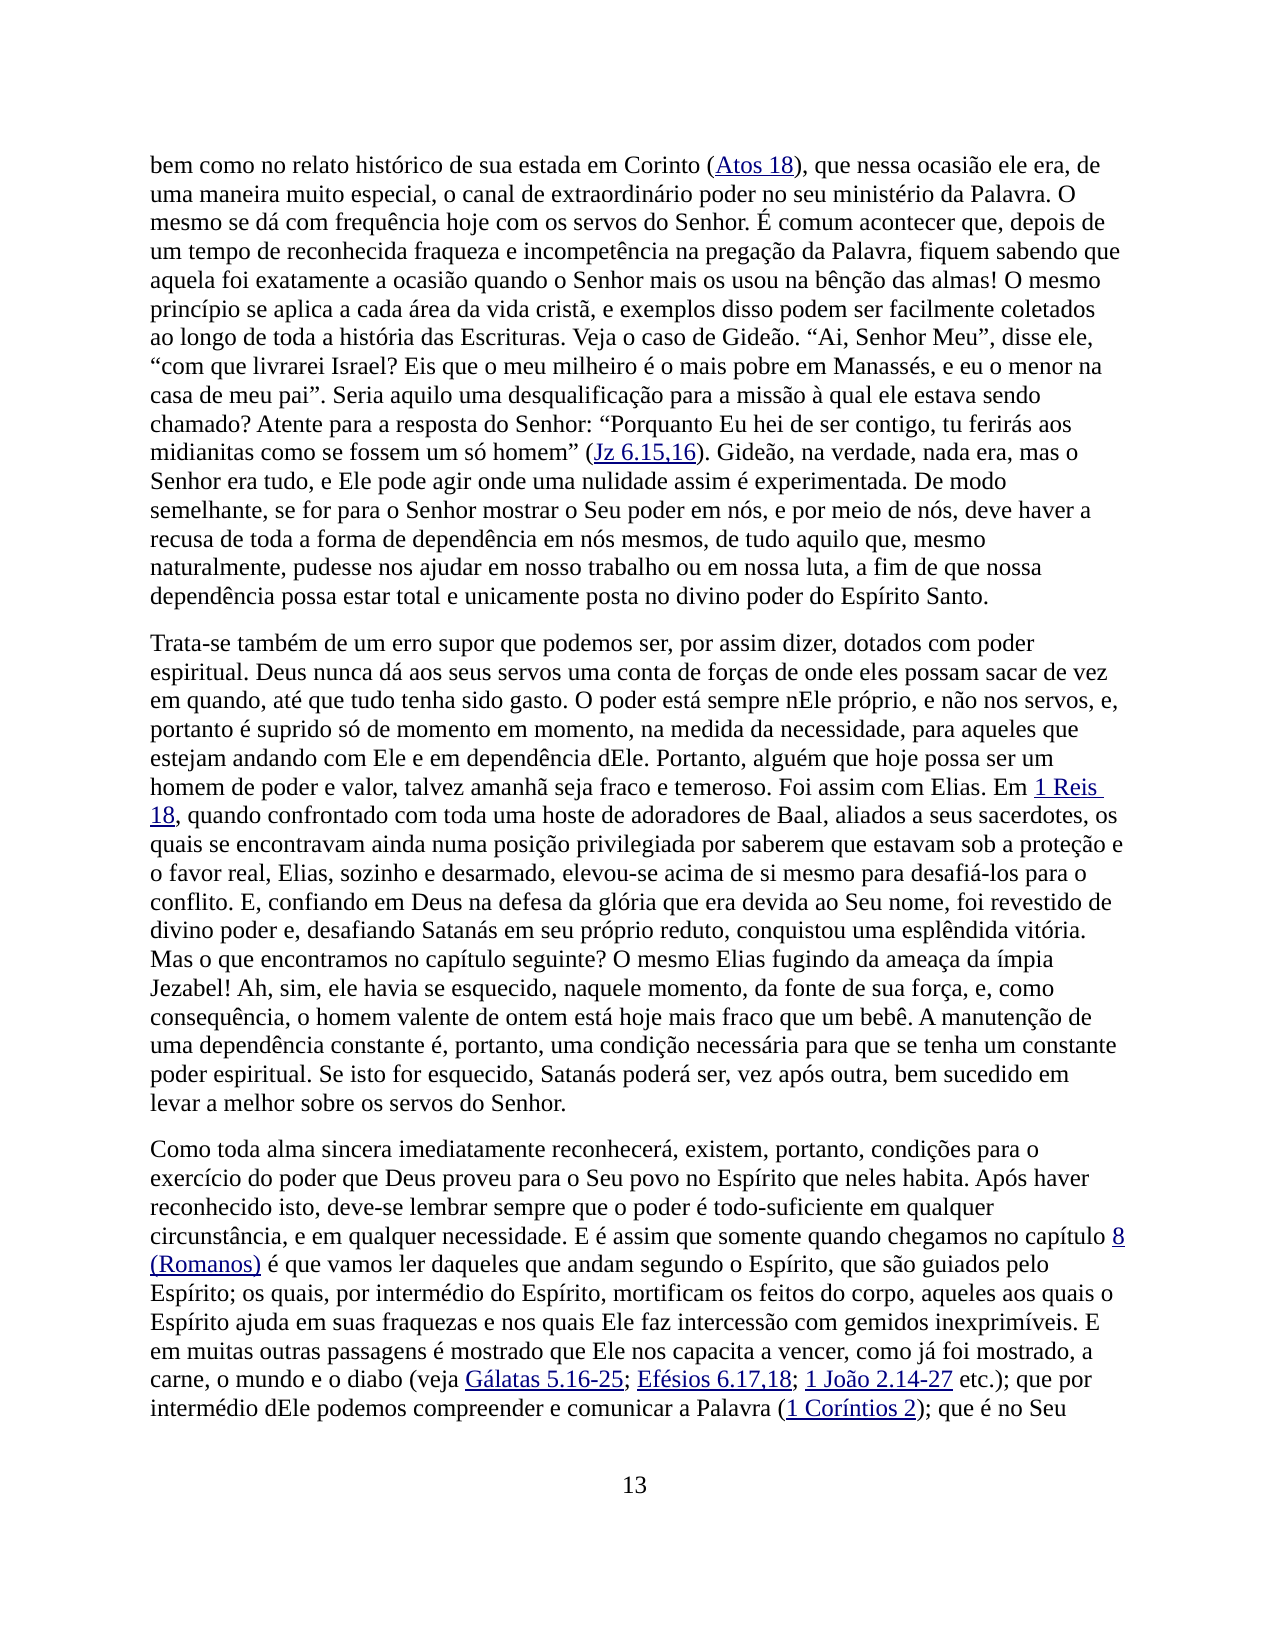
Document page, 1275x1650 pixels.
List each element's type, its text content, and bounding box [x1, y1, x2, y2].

text Como toda alma sincera imediatamente reconhecerá, existem, portanto, condições para o exercício do poder que Deus proveu para o Seu povo no Espírito que neles habita. Após haver reconhecido isto, deve-se lembrar sempre que o poder é todo-suficiente em qualquer circunstância, e em qualquer necessidade. E é assim que somente quando chegamos no capítulo 8 (Romanos) é que vamos ler daqueles que andam segundo o Espírito, que são guiados pelo Espírito; os quais, por intermédio do Espírito, mortificam os feitos do corpo, aqueles aos quais o Espírito ajuda em suas fraquezas e nos quais Ele faz intercessão com gemidos inexprimíveis. E em muitas outras passagens é mostrado que Ele nos capacita a vencer, como já foi mostrado, a carne, o mundo e o diabo (veja Gálatas 5.16-25; Efésios 6.17,18; 1 João 2.14-27 etc.); que por intermédio dEle podemos compreender e comunicar a Palavra (1 Coríntios 2); que é no Seu [150, 1134, 1125, 1422]
text Trata-se também de um erro supor que podemos ser, por assim dizer, dotados com poder espiritual. Deus nunca dá aos seus servos uma conta de forças de onde eles possam sacar de vez em quando, até que tudo tenha sido gasto. O poder está sempre nEle próprio, e não nos servos, e, portanto é suprido só de momento em momento, na medida da necessidade, para aqueles que estejam andando com Ele e em dependência dEle. Portanto, alguém que hoje possa ser um homem de poder e valor, talvez amanhã seja fraco e temeroso. Foi assim com Elias. Em 1 Reis 18, quando confrontado com toda uma hoste de adoradores de Baal, aliados a seus sacerdotes, os quais se encontravam ainda numa posição privilegiada por saberem que estavam sob a proteção e o favor real, Elias, sozinho e desarmado, elevou-se acima de si mesmo para desafiá-los para o conflito. E, confiando em Deus na defesa da glória que era devida ao Seu nome, foi revestido de divino poder e, desafiando Satanás em seu próprio reduto, conquistou uma esplêndida vitória. Mas o que encontramos no capítulo seguinte? O mesmo Elias fugindo da ameaça da ímpia Jezabel! Ah, sim, ele havia se esquecido, naquele momento, da fonte de sua força, e, como consequência, o homem valente de ontem está hoje mais fraco que um bebê. A manutenção de uma dependência constante é, portanto, uma condição necessária para que se tenha um constante poder espiritual. Se isto for esquecido, Satanás poderá ser, vez após outra, bem sucedido em levar a melhor sobre os servos do Senhor. [150, 628, 1125, 1117]
text bem como no relato histórico de sua estada em Corinto (Atos 18), que nessa ocasião ele era, de uma maneira muito especial, o canal de extraordinário poder no seu ministério da Palavra. O mesmo se dá com frequência hoje com os servos do Senhor. É comum acontecer que, depois de um tempo de reconhecida fraqueza e incompetência na pregação da Palavra, fiquem sabendo que aquela foi exatamente a ocasião quando o Senhor mais os usou na bênção das almas! O mesmo princípio se aplica a cada área da vida cristã, e exemplos disso podem ser facilmente coletados ao longo de toda a história das Escrituras. Veja o caso de Gideão. “Ai, Senhor Meu”, disse ele, “com que livrarei Israel? Eis que o meu milheiro é o mais pobre em Manassés, e eu o menor na casa de meu pai”. Seria aquilo uma desqualificação para a missão à qual ele estava sendo chamado? Atente para a resposta do Senhor: “Porquanto Eu hei de ser contigo, tu ferirás aos midianitas como se fossem um só homem” (Jz 6.15,16). Gideão, na verdade, nada era, mas o Senhor era tudo, e Ele pode agir onde uma nulidade assim é experimentada. De modo semelhante, se for para o Senhor mostrar o Seu poder em nós, e por meio de nós, deve haver a recusa de toda a forma de dependência em nós mesmos, de tudo aquilo que, mesmo naturalmente, pudesse nos ajudar em nosso trabalho ou em nossa luta, a fim de que nossa dependência possa estar total e unicamente posta no divino poder do Espírito Santo. [150, 150, 1125, 610]
